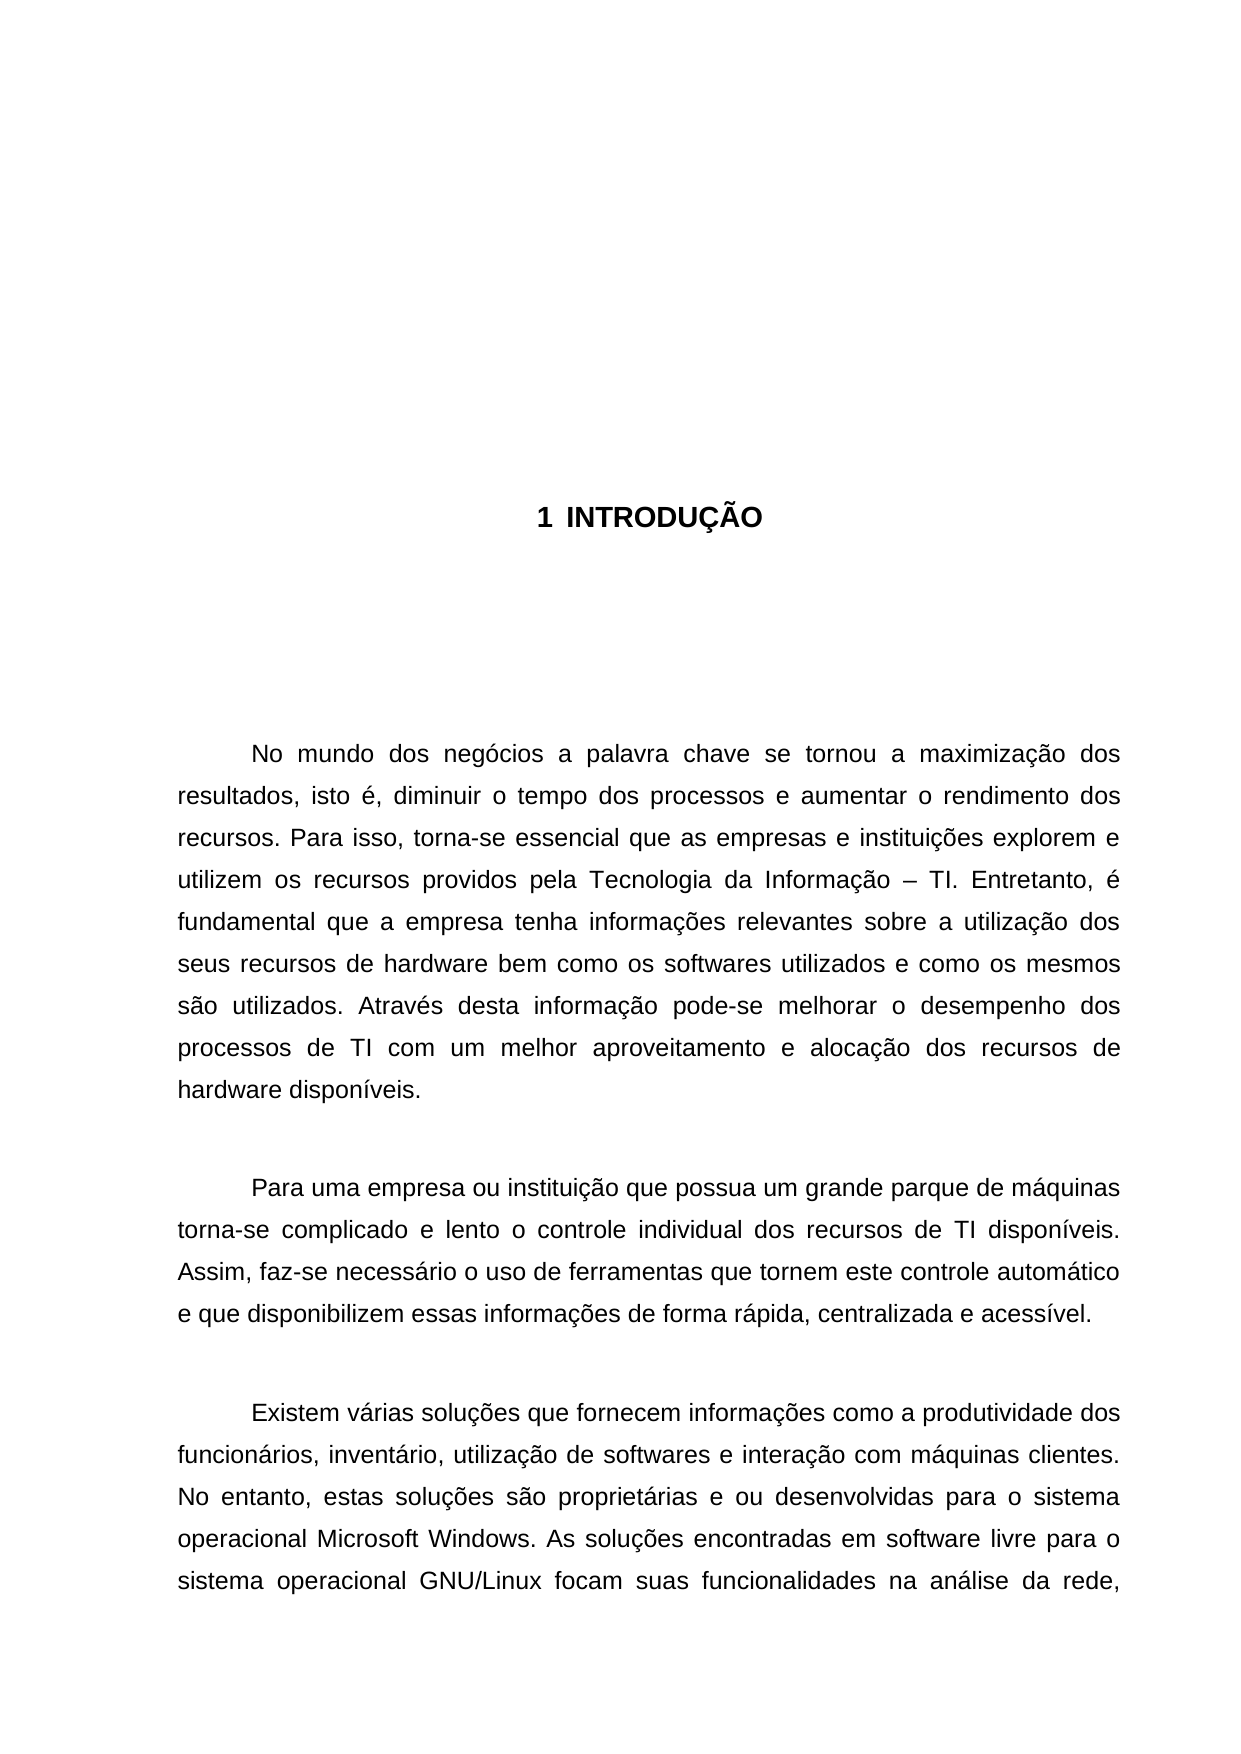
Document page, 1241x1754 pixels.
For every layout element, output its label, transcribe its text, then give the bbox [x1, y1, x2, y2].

text Para uma empresa ou instituição que possua um grande parque de máquinas torna-se complicado e lento o controle individual dos recursos de TI disponíveis. Assim, faz-se necessário o uso de ferramentas que tornem este controle automático e que disponibilizem essas informações de forma rápida, centralizada e acessível. [177, 1174, 1122, 1328]
text Existem várias soluções que fornecem informações como a produtividade dos funcionários, inventário, utilização de softwares e interação com máquinas clientes. No entanto, estas soluções são proprietárias e ou desenvolvidas para o sistema operacional Microsoft Windows. As soluções encontradas em software livre para o sistema operacional GNU/Linux focam suas funcionalidades na análise da rede, [177, 1399, 1122, 1595]
subtitle INTRODUÇÃO [177, 501, 1122, 533]
text No mundo dos negócios a palavra chave se tornou a maximização dos resultados, isto é, diminuir o tempo dos processos e aumentar o rendimento dos recursos. Para isso, torna-se essencial que as empresas e instituições explorem e utilizem os recursos providos pela Tecnologia da Informação – TI. Entretanto, é fundamental que a empresa tenha informações relevantes sobre a utilização dos seus recursos de hardware bem como os softwares utilizados e como os mesmos são utilizados. Através desta informação pode-se melhorar o desempenho dos processos de TI com um melhor aproveitamento e alocação dos recursos de hardware disponíveis. [177, 740, 1122, 1103]
